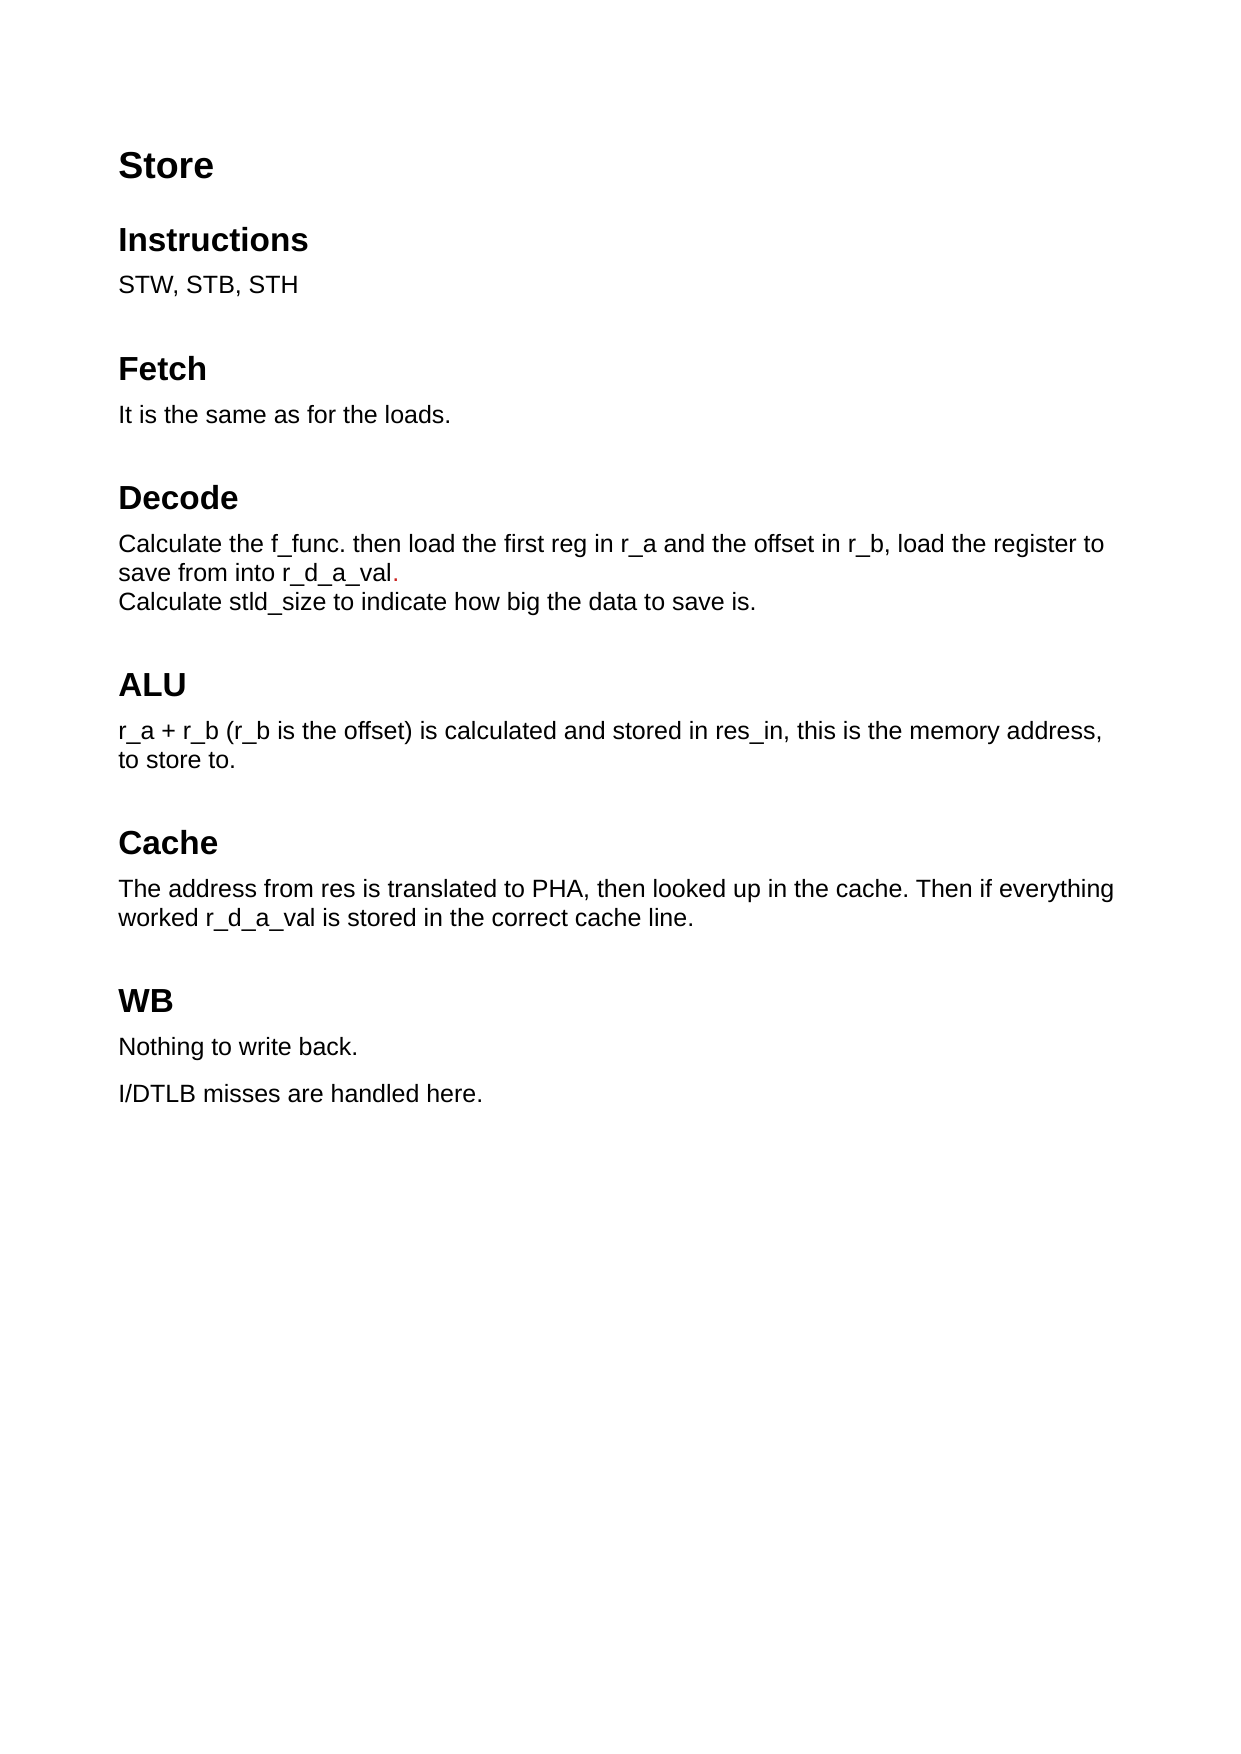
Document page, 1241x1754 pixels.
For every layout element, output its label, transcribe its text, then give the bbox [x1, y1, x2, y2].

text The address from res is translated to PHA, then looked up in the cache. Then if everything worked r_d_a_val is stored in the correct cache line. [118, 874, 1122, 931]
text r_a + r_b (r_b is the offset) is calculated and stored in res_in, this is the memory address, to store to. [118, 716, 1122, 773]
text It is the same as for the loads. [118, 400, 1122, 428]
text Calculate the f_func. then load the first reg in r_a and the offset in r_b, load the register to save from into r_d_a_val. [118, 529, 1122, 587]
text Calculate stld_size to indicate how big the data to save is. [118, 587, 1122, 615]
subtitle Store [118, 143, 1122, 186]
subtitle Decode [118, 478, 1122, 517]
subtitle WB [118, 981, 1122, 1019]
subtitle Fetch [118, 349, 1122, 387]
text Nothing to write back. [118, 1032, 1122, 1061]
subtitle Instructions [118, 219, 1122, 258]
subtitle Cache [118, 823, 1122, 861]
text I/DTLB misses are handled here. [118, 1079, 1122, 1108]
subtitle ALU [118, 665, 1122, 703]
text STW, STB, STH [118, 271, 1122, 299]
